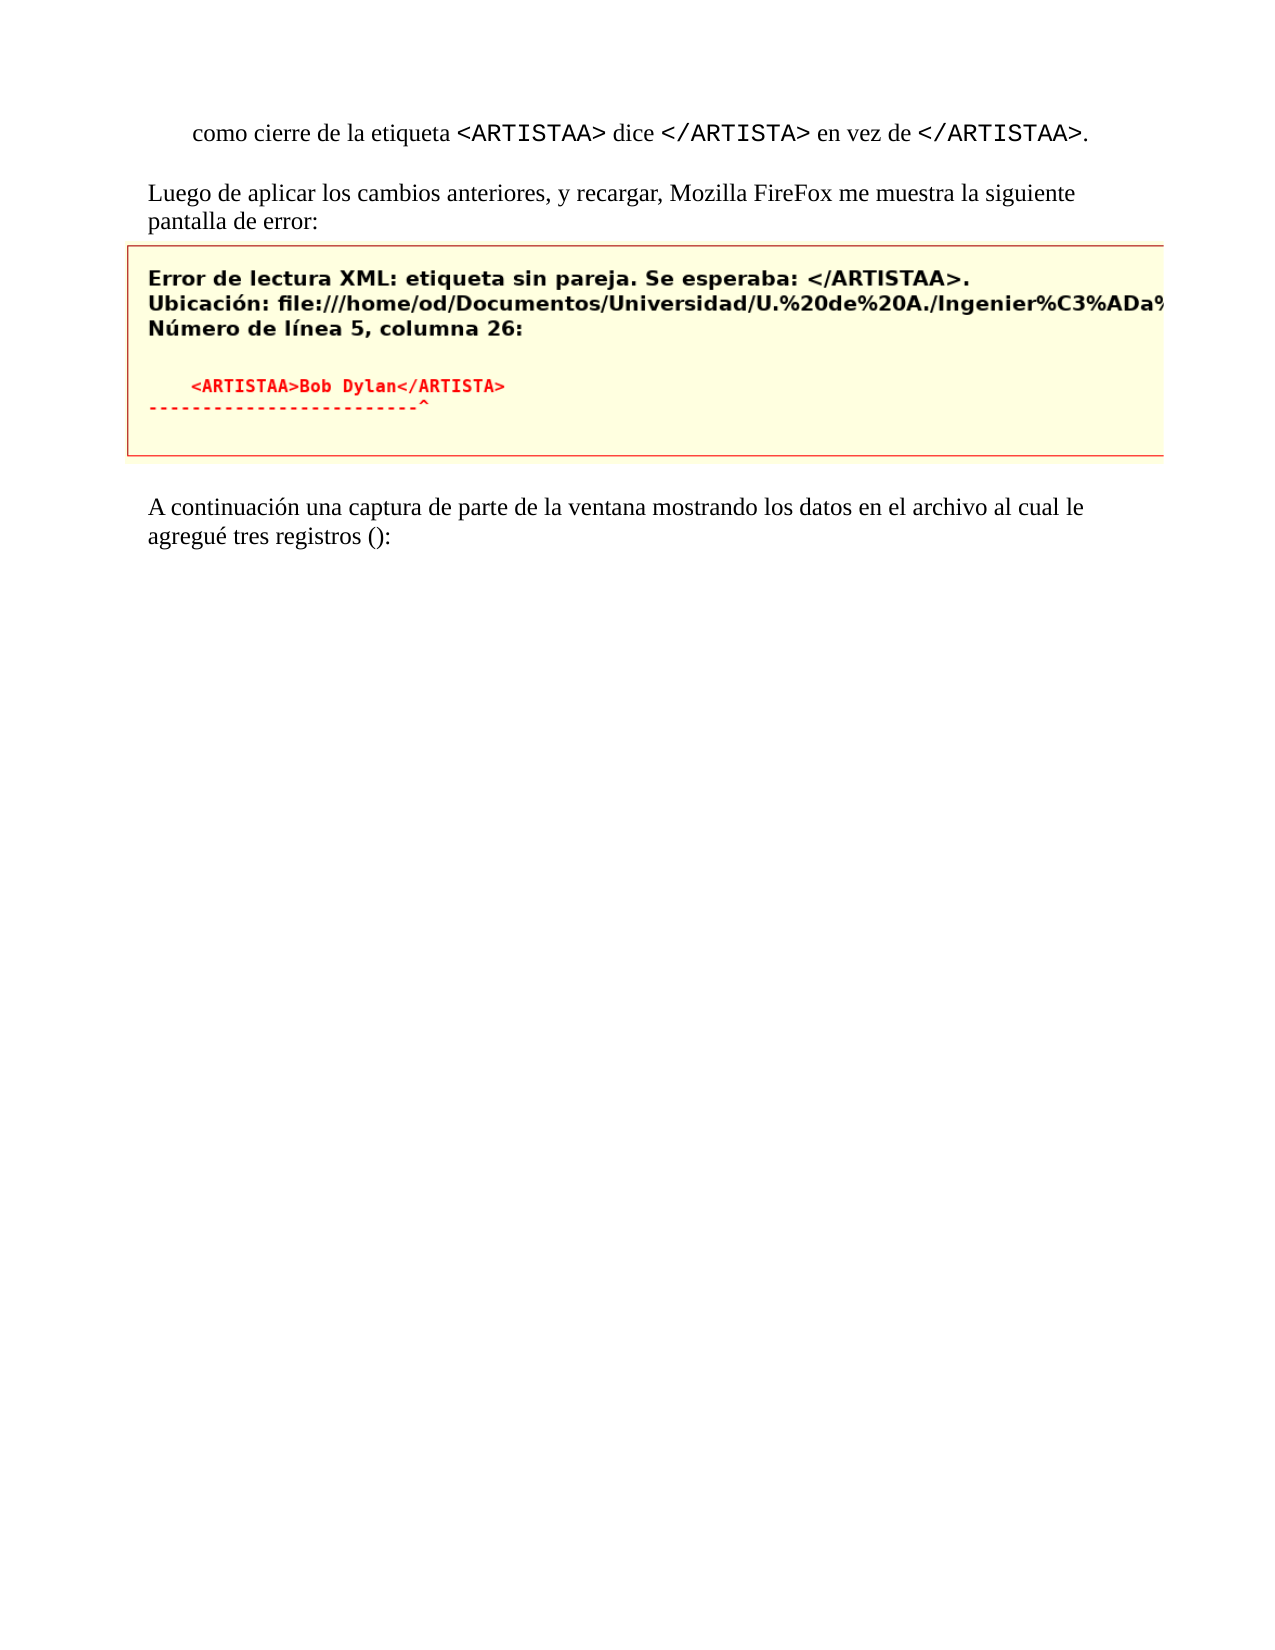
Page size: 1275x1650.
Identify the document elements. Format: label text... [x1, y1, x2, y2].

list Luego de aplicar los cambios anteriores, y recargar, Mozilla FireFox me muestra la siguiente pantalla de error: A continuación una captura de parte de la ventana mostrando los datos en el archivo al cual le agregué tres registros (): [118, 178, 1157, 578]
picture [125, 241, 1164, 464]
list como cierre de la etiqueta <ARTISTAA> dice </ARTISTA> en vez de </ARTISTAA>. [148, 118, 1157, 178]
